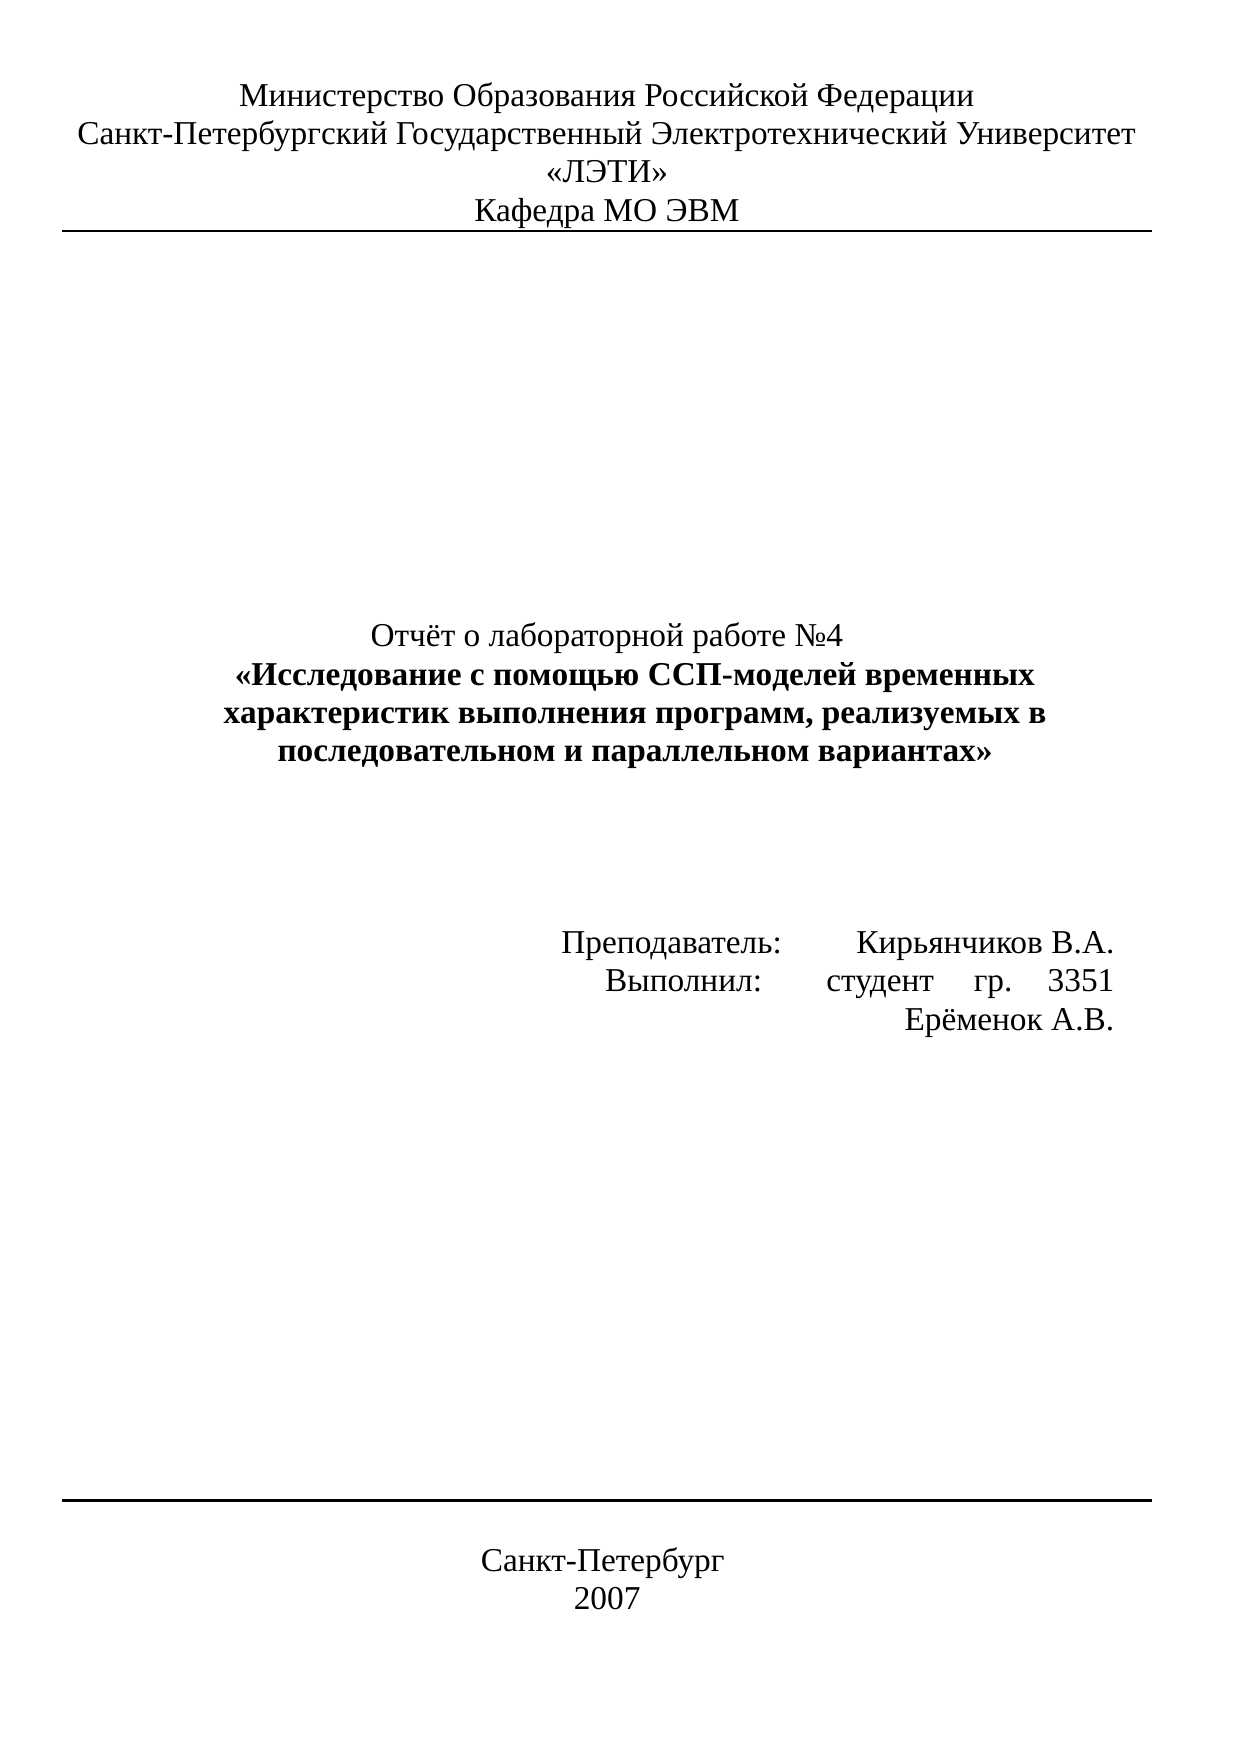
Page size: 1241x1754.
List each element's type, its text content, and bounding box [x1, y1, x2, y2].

text Санкт-Петербургский Государственный Электротехнический Университет «ЛЭТИ» [62, 113, 1152, 190]
text Преподаватель: Кирьянчиков В.А. [62, 922, 1114, 961]
text Ерёменок А.В. [62, 999, 1114, 1037]
text Министерство Образования Российской Федерации [62, 75, 1152, 113]
text Кафедра МО ЭВМ [62, 190, 1152, 230]
text Отчёт о лабораторной работе №4 [62, 616, 1152, 654]
text Санкт-Петербург [62, 1540, 1152, 1578]
text «Исследование с помощью ССП-моделей временных характеристик выполнения программ, реализуемых в последовательном и параллельном вариантах» [118, 654, 1152, 769]
text Выполнил: студент гр. 3351 [62, 961, 1114, 999]
text 2007 [62, 1578, 1152, 1617]
